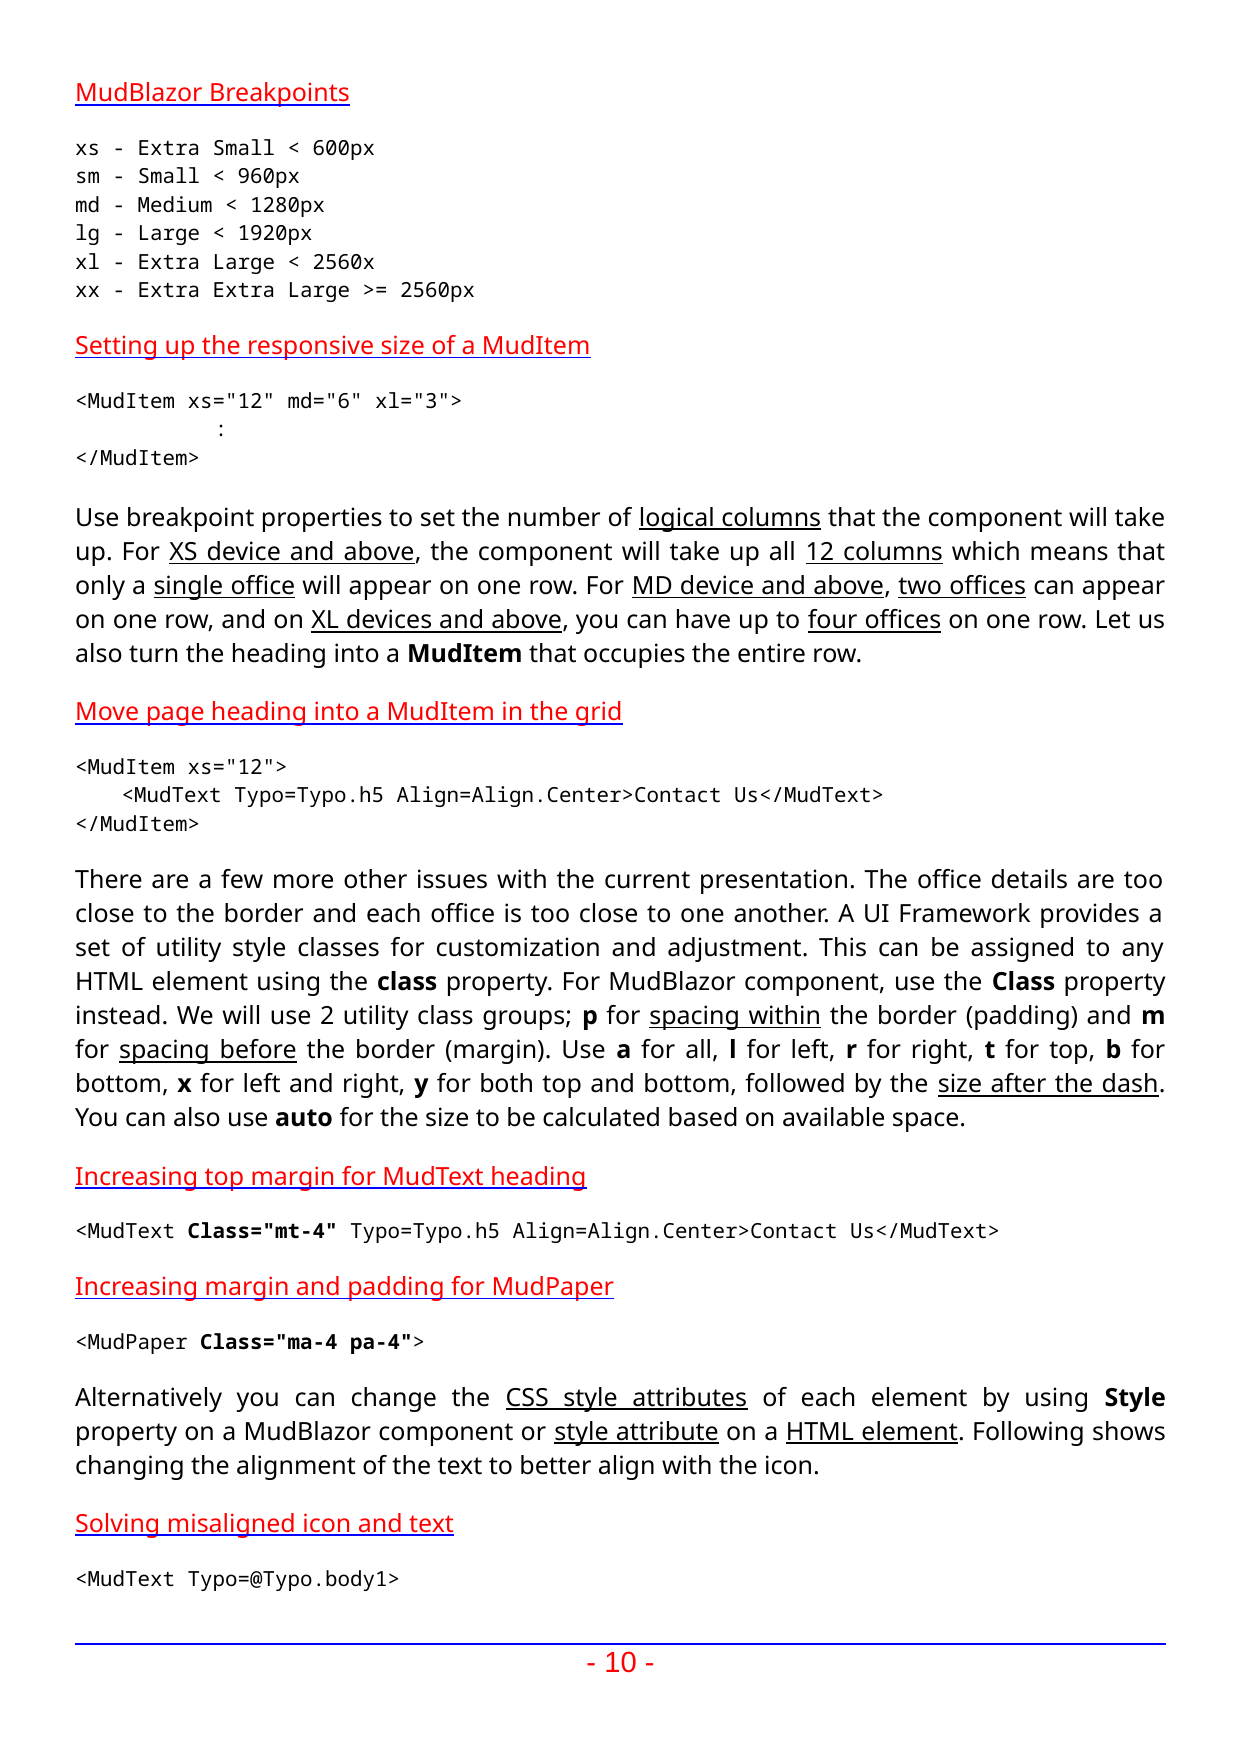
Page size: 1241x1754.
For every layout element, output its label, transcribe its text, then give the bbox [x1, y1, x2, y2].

text xx - Extra Extra Large >= 2560px [75, 275, 1166, 304]
text MudBlazor Breakpoints [75, 75, 1166, 109]
text Alternatively you can change the CSS style attributes of each element by using Style property on a MudBlazor component or style attribute on a HTML element. Following shows changing the alignment of the text to better align with the icon. [75, 1379, 1166, 1482]
text Move page heading into a MudItem in the grid [75, 694, 1166, 728]
text sm - Small < 960px [75, 162, 1166, 190]
text Use breakpoint properties to set the number of logical columns that the component will take up. For XS device and above, the component will take up all 12 columns which means that only a single office will appear on one row. For MD device and above, two offices can appear on one row, and on XL devices and above, you can have up to four offices on one row. Let us also turn the heading into a MudItem that occupies the entire row. [75, 500, 1166, 670]
text Solving misaligned icon and text [75, 1506, 1166, 1540]
text <MudText Typo=Typo.h5 Align=Align.Center>Contact Us</MudText> [75, 781, 1166, 809]
text </MudItem> [75, 443, 1166, 471]
text xs - Extra Small < 600px [75, 133, 1166, 162]
text xl - Extra Large < 2560x [75, 247, 1166, 275]
text <MudItem xs="12"> [75, 752, 1166, 781]
text Setting up the responsive size of a MudItem [75, 328, 1166, 362]
text Increasing margin and padding for MudPaper [75, 1269, 1166, 1303]
text Increasing top margin for MudText heading [75, 1158, 1166, 1192]
text <MudPaper Class="ma-4 pa-4"> [75, 1327, 1166, 1355]
text : [75, 414, 1166, 443]
text <MudText Typo=@Typo.body1> [75, 1564, 1166, 1592]
text There are a few more other issues with the current presentation. The office details are too close to the border and each office is too close to one another. A UI Framework provides a set of utility style classes for customization and adjustment. This can be assigned to any HTML element using the class property. For MudBlazor component, use the Class property instead. We will use 2 utility class groups; p for spacing within the border (padding) and m for spacing before the border (margin). Use a for all, l for left, r for right, t for top, b for bottom, x for left and right, y for both top and bottom, followed by the size after the dash. You can also use auto for the size to be calculated based on available space. [75, 862, 1166, 1134]
text <MudText Class="mt-4" Typo=Typo.h5 Align=Align.Center>Contact Us</MudText> [75, 1216, 1166, 1245]
text <MudItem xs="12" md="6" xl="3"> [75, 386, 1166, 414]
text lg - Large < 1920px [75, 218, 1166, 247]
text md - Medium < 1280px [75, 190, 1166, 218]
text </MudItem> [75, 809, 1166, 837]
